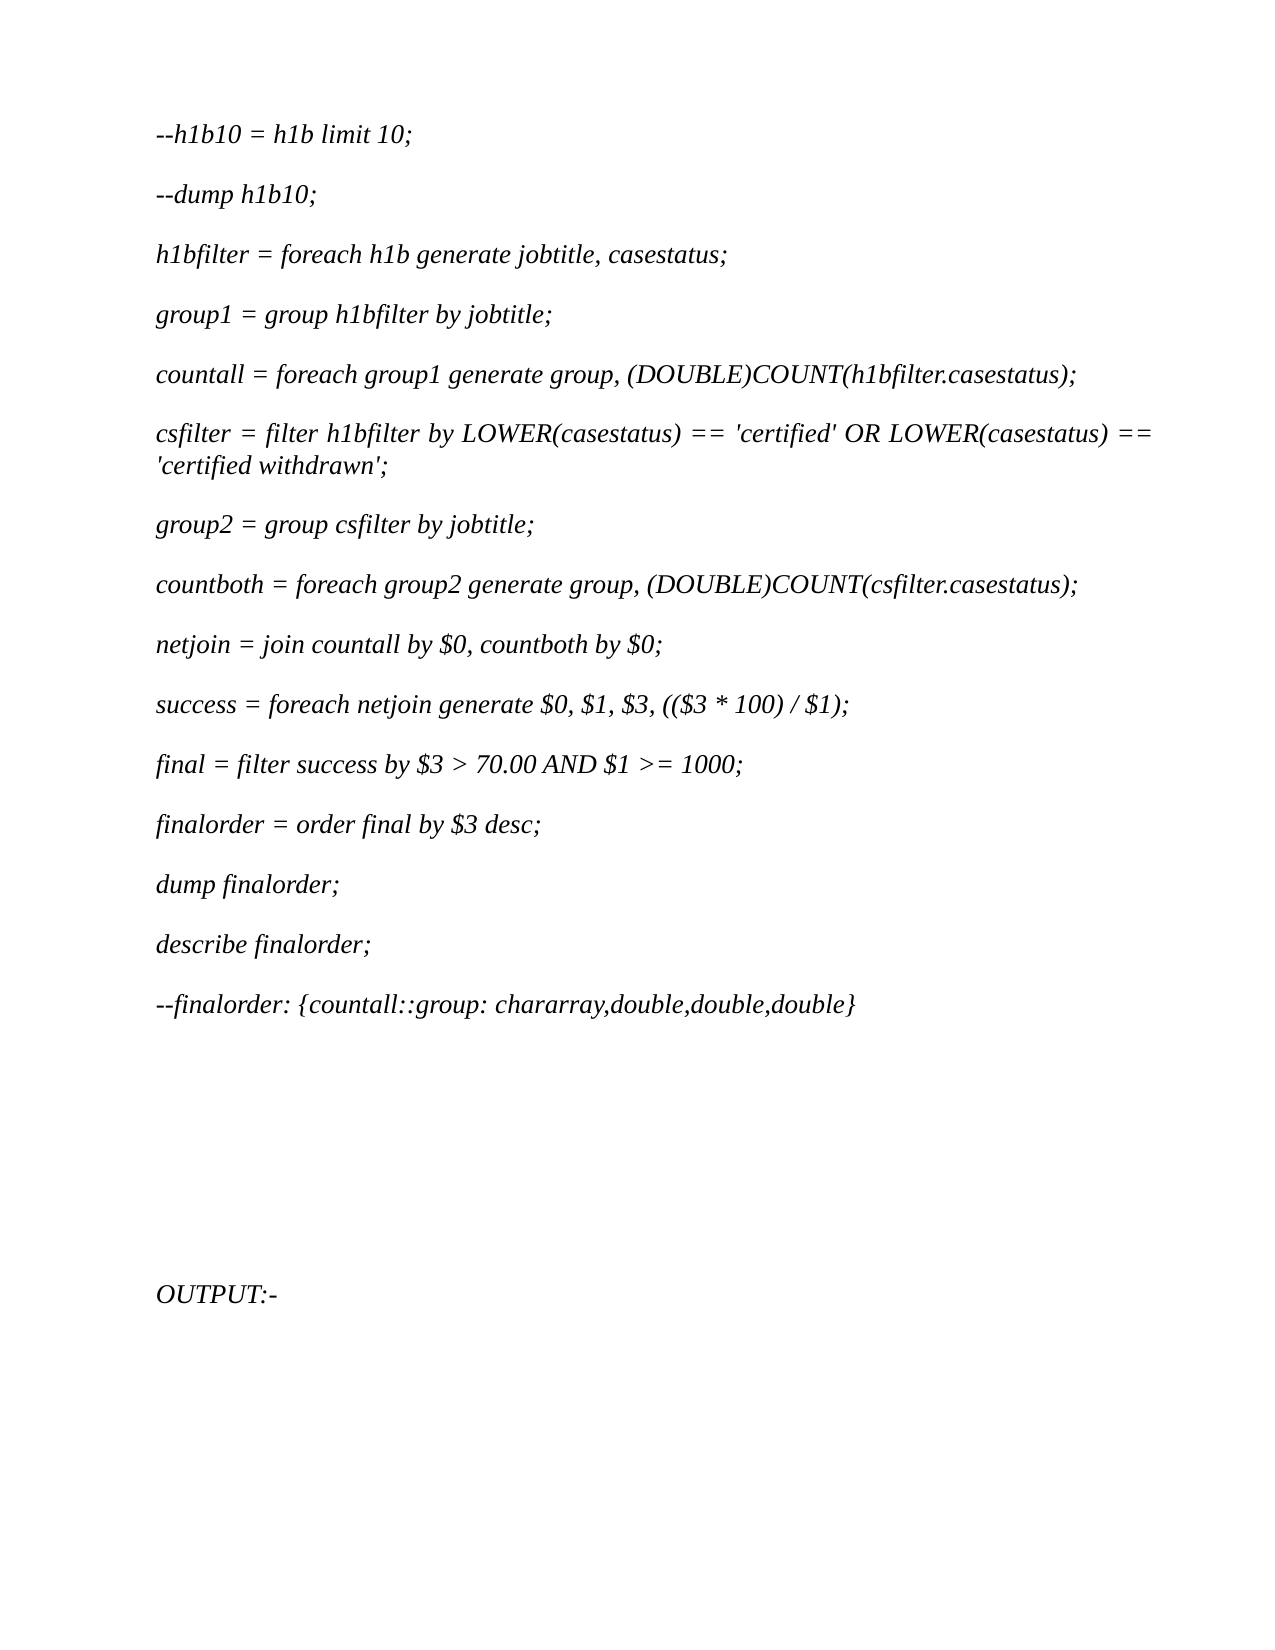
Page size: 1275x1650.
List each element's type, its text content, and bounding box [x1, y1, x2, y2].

text --h1b10 = h1b limit 10; [156, 118, 1157, 149]
text finalorder = order final by $3 desc; [156, 808, 1157, 839]
text countboth = foreach group2 generate group, (DOUBLE)COUNT(csfilter.casestatus); [156, 568, 1157, 600]
text h1bfilter = foreach h1b generate jobtitle, casestatus; [156, 238, 1157, 269]
text success = foreach netjoin generate $0, $1, $3, (($3 * 100) / $1); [156, 688, 1157, 719]
text final = filter success by $3 > 70.00 AND $1 >= 1000; [156, 748, 1157, 779]
text dump finalorder; [156, 868, 1157, 899]
text --dump h1b10; [156, 178, 1157, 209]
text countall = foreach group1 generate group, (DOUBLE)COUNT(h1bfilter.casestatus); [156, 358, 1157, 389]
text netjoin = join countall by $0, countboth by $0; [156, 628, 1157, 659]
text csfilter = filter h1bfilter by LOWER(casestatus) == 'certified' OR LOWER(casestatus) == 'certified withdrawn'; [156, 418, 1157, 480]
text group1 = group h1bfilter by jobtitle; [156, 298, 1157, 329]
text describe finalorder; [156, 928, 1157, 959]
text --finalorder: {countall::group: chararray,double,double,double} [156, 988, 1157, 1019]
text OUTPUT:- [156, 1278, 1157, 1309]
text group2 = group csfilter by jobtitle; [156, 509, 1157, 540]
